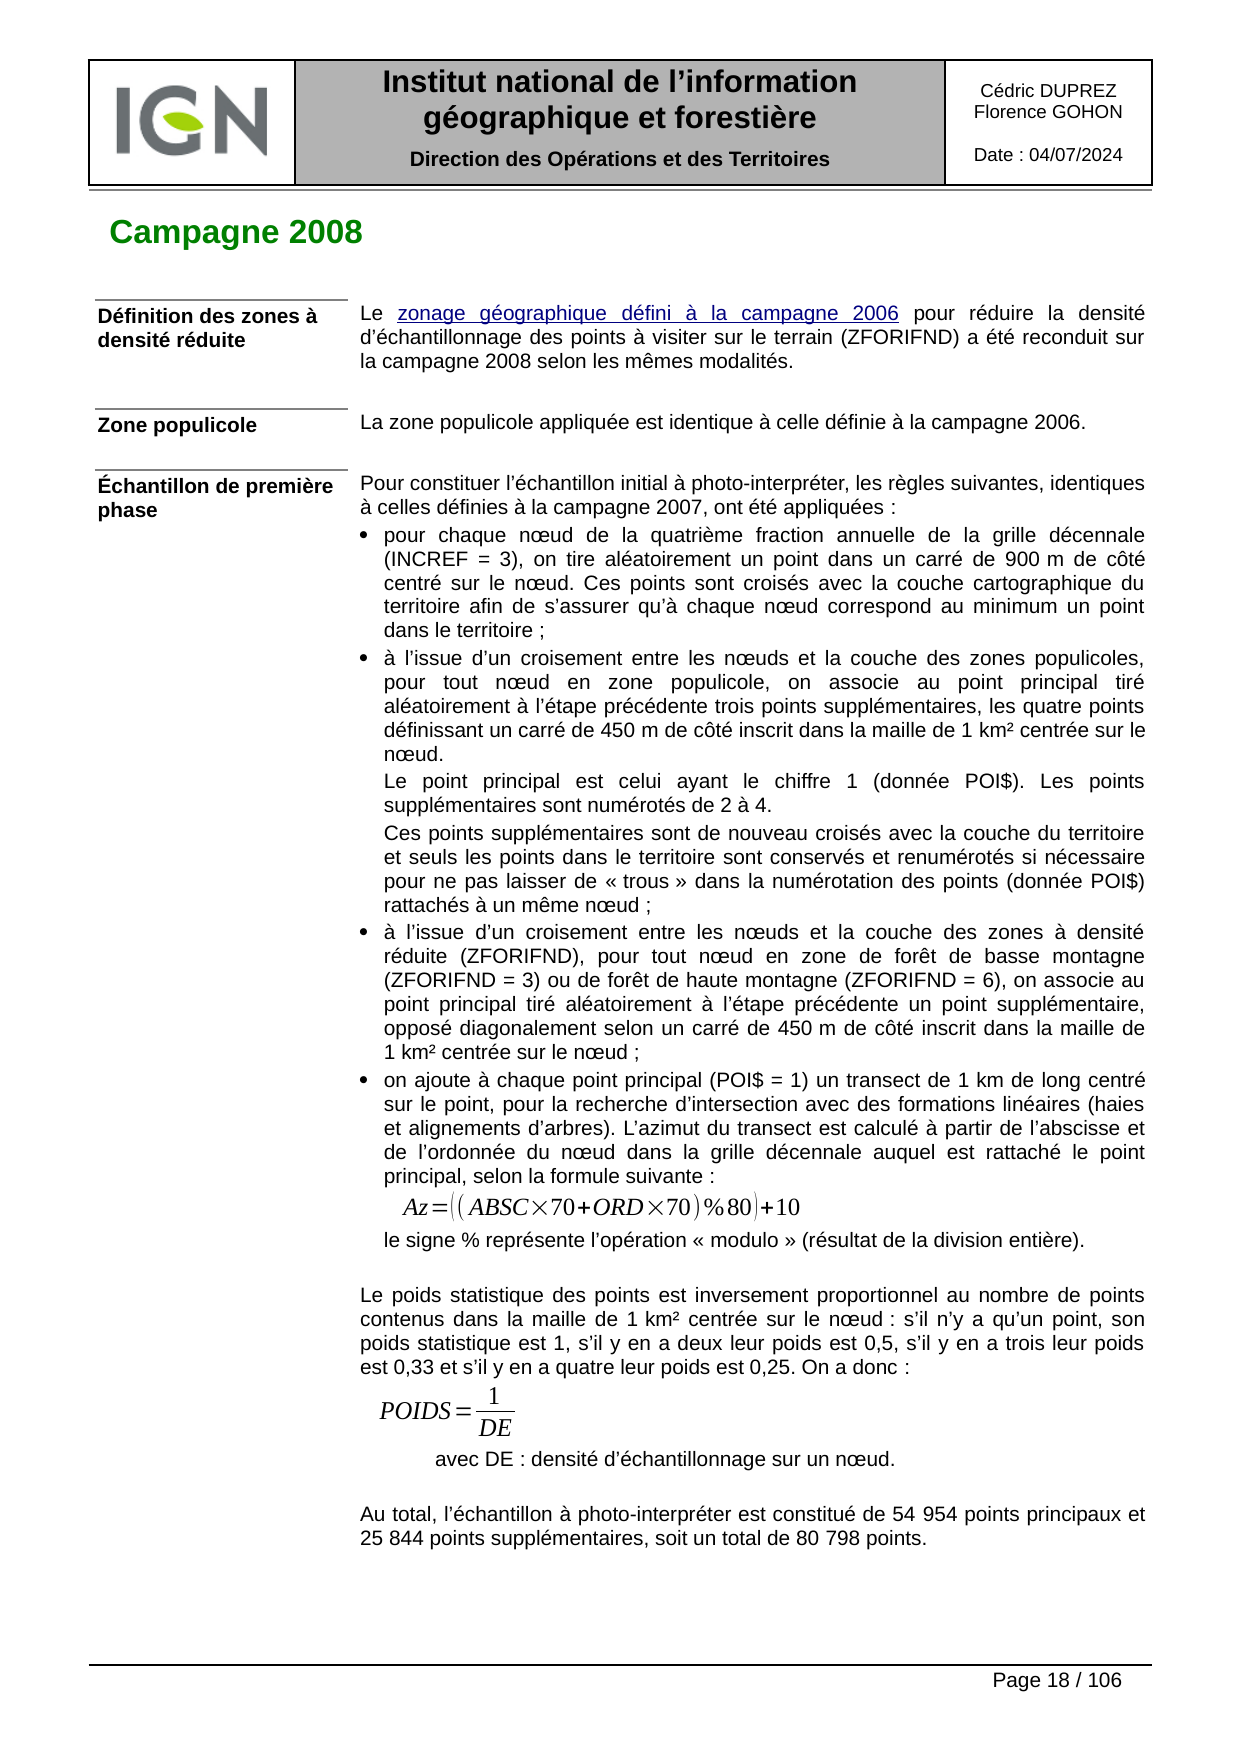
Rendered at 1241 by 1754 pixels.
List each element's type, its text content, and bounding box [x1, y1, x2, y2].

table_cell Zone populicole [89, 406, 354, 467]
subtitle Campagne 2008 [88, 190, 1152, 271]
picture [91, 62, 293, 180]
table_cell Pour constituer l’échantillon initial à photo-interpréter, les règles suivantes, identiques à celles définies à la campagne 2007, ont été appliquées : pour chaque nœud de la quatrième fraction annuelle de la grille décennale (INCREF = 3), on tire aléatoirement un point dans un carré de 900 m de côté centré sur le nœud. Ces points sont croisés avec la couche cartographique du territoire afin de s’assurer qu’à chaque nœud correspond au minimum un point dans le territoire ; à l’issue d’un croisement entre les nœuds et la couche des zones populicoles, pour tout nœud en zone populicole, on associe au point principal tiré aléatoirement à l’étape précédente trois points supplémentaires, les quatre points définissant un carré de 450 m de côté inscrit dans la maille de 1 km² centrée sur le nœud. Le point principal est celui ayant le chiffre 1 (donnée POI$). Les points supplémentaires sont numérotés de 2 à 4. Ces points supplémentaires sont de nouveau croisés avec la couche du territoire et seuls les points dans le territoire sont conservés et renumérotés si nécessaire pour ne pas laisser de « trous » dans la numérotation des points (donnée POI$) rattachés à un même nœud ; à l’issue d’un croisement entre les nœuds et la couche des zones à densité réduite (ZFORIFND), pour tout nœud en zone de forêt de basse montagne (ZFORIFND = 3) ou de forêt de haute montagne (ZFORIFND = 6), on associe au point principal tiré aléatoirement à l’étape précédente un point supplémentaire, opposé diagonalement selon un carré de 450 m de côté inscrit dans la maille de 1 km² centrée sur le nœud ; on ajoute à chaque point principal (POI$ = 1) un transect de 1 km de long centré sur le point, pour la recherche d’intersection avec des formations linéaires (haies et alignements d’arbres). L’azimut du transect est calculé à partir de l’abscisse et de l’ordonnée du nœud dans la grille décennale auquel est rattaché le point principal, selon la formule suivante : le signe % représente l’opération « modulo » (résultat de la division entière). Le poids statistique des points est inversement proportionnel au nombre de points contenus dans la maille de 1 km² centrée sur le nœud : s’il n’y a qu’un point, son poids statistique est 1, s’il y en a deux leur poids est 0,5, s’il y en a trois leur poids est 0,33 et s’il y en a quatre leur poids est 0,25. On a donc : avec DE : densité d’échantillonnage sur un nœud. Au total, l’échantillon à photo-interpréter est constitué de 54 954 points principaux et 25 844 points supplémentaires, soit un total de 80 798 points. [354, 468, 1152, 1583]
table_header Définition des zones à densité réduite [89, 298, 354, 406]
table_cell Échantillon de première phase [89, 468, 354, 1583]
table_cell La zone populicole appliquée est identique à celle définie à la campagne 2006. [354, 406, 1152, 467]
table_header Le zonage géographique défini à la campagne 2006 pour réduire la densité d’échantillonnage des points à visiter sur le terrain (ZFORIFND) a été reconduit sur la campagne 2008 selon les mêmes modalités. [354, 298, 1152, 406]
